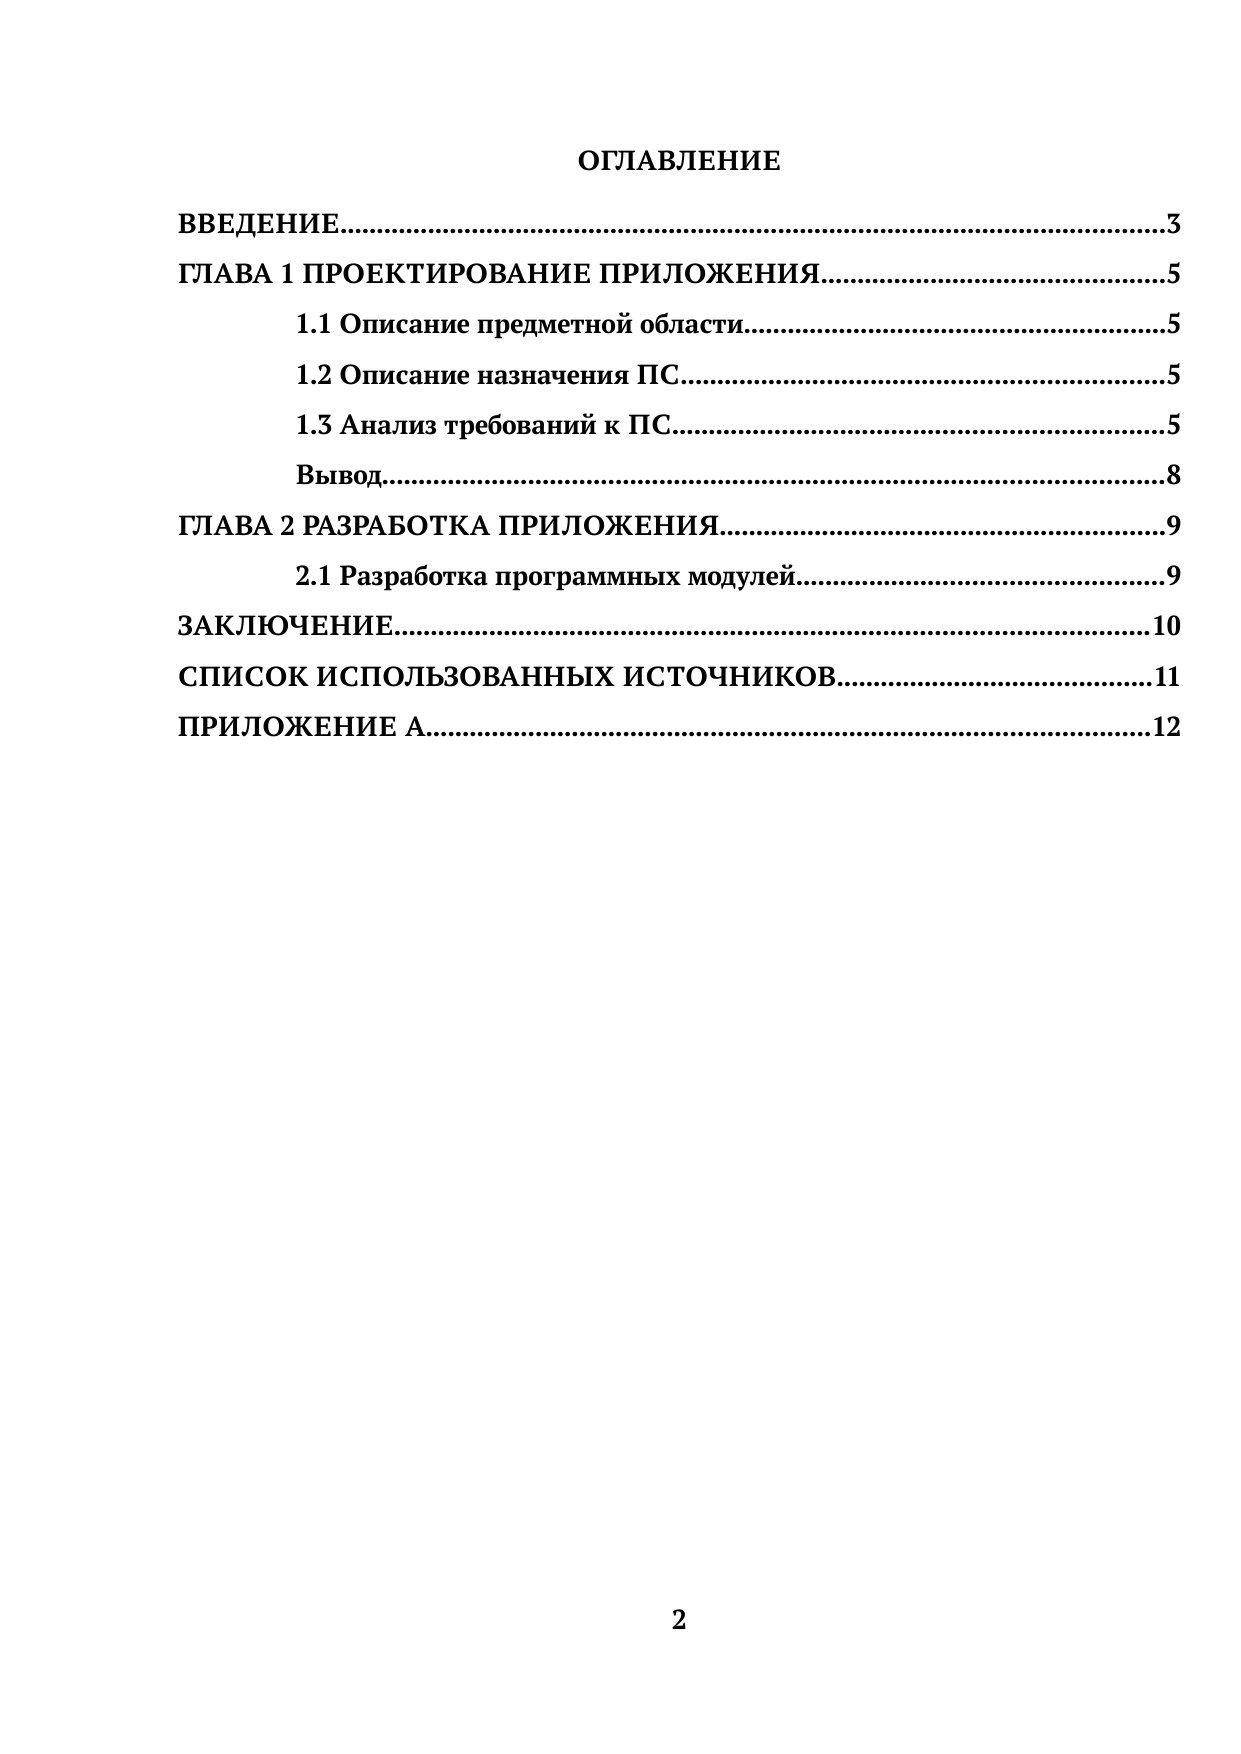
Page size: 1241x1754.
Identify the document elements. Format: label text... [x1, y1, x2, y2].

text ГЛАВА 2 РАЗРАБОТКА ПРИЛОЖЕНИЯ 9 [177, 508, 1181, 541]
text 1.3 Анализ требований к ПС 5 [295, 407, 1181, 441]
text 1.1 Описание предметной области 5 [295, 307, 1181, 340]
text ВВЕДЕНИЕ 3 [177, 206, 1181, 239]
text 2.1 Разработка программных модулей 9 [295, 558, 1181, 592]
text ПРИЛОЖЕНИЕ А 12 [177, 709, 1181, 743]
text СПИСОК ИСПОЛЬЗОВАННЫХ ИСТОЧНИКОВ 11 [177, 659, 1181, 692]
text ЗАКЛЮЧЕНИЕ 10 [177, 608, 1181, 642]
subtitle ОГЛАВЛЕНИЕ [177, 143, 1181, 177]
text 1.2 Описание назначения ПС 5 [295, 357, 1181, 390]
text ГЛАВА 1 ПРОЕКТИРОВАНИЕ ПРИЛОЖЕНИЯ 5 [177, 256, 1181, 290]
text Вывод 8 [295, 457, 1181, 491]
